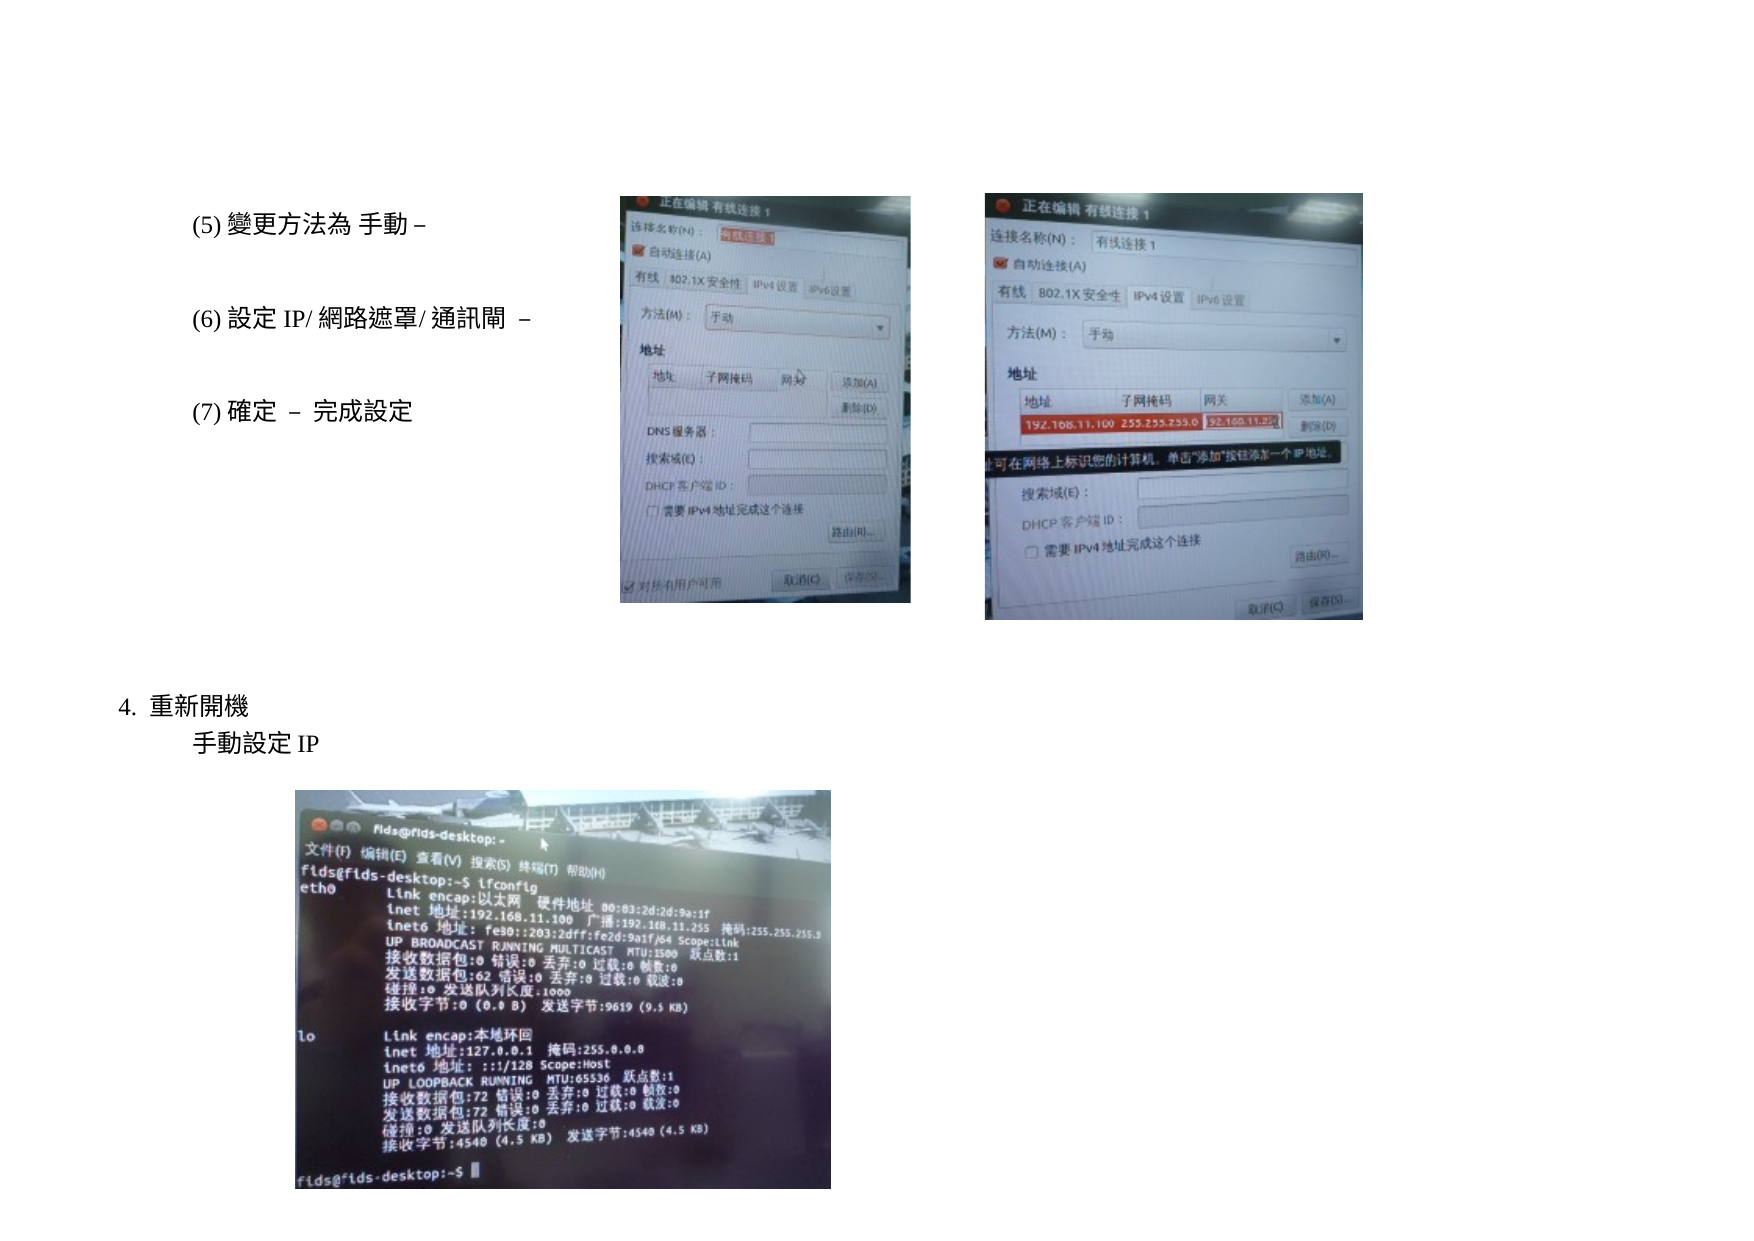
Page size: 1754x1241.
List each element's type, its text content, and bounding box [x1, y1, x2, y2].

text [911, 298, 984, 334]
text [911, 204, 984, 241]
text [911, 392, 984, 428]
text 手動設定IP [118, 723, 1636, 759]
text [1363, 392, 1636, 428]
text 4. 重新開機 [118, 687, 1636, 723]
text (6) 設定 IP/ 網路遮罩/ 通訊閘 – [118, 298, 620, 334]
picture [984, 193, 1363, 620]
picture [620, 196, 911, 603]
text [1363, 298, 1636, 334]
text [1363, 204, 1636, 241]
text (5) 變更方法為 手動 – [118, 204, 620, 241]
text (7) 確定 – 完成設定 [118, 392, 620, 428]
picture [295, 790, 831, 1189]
